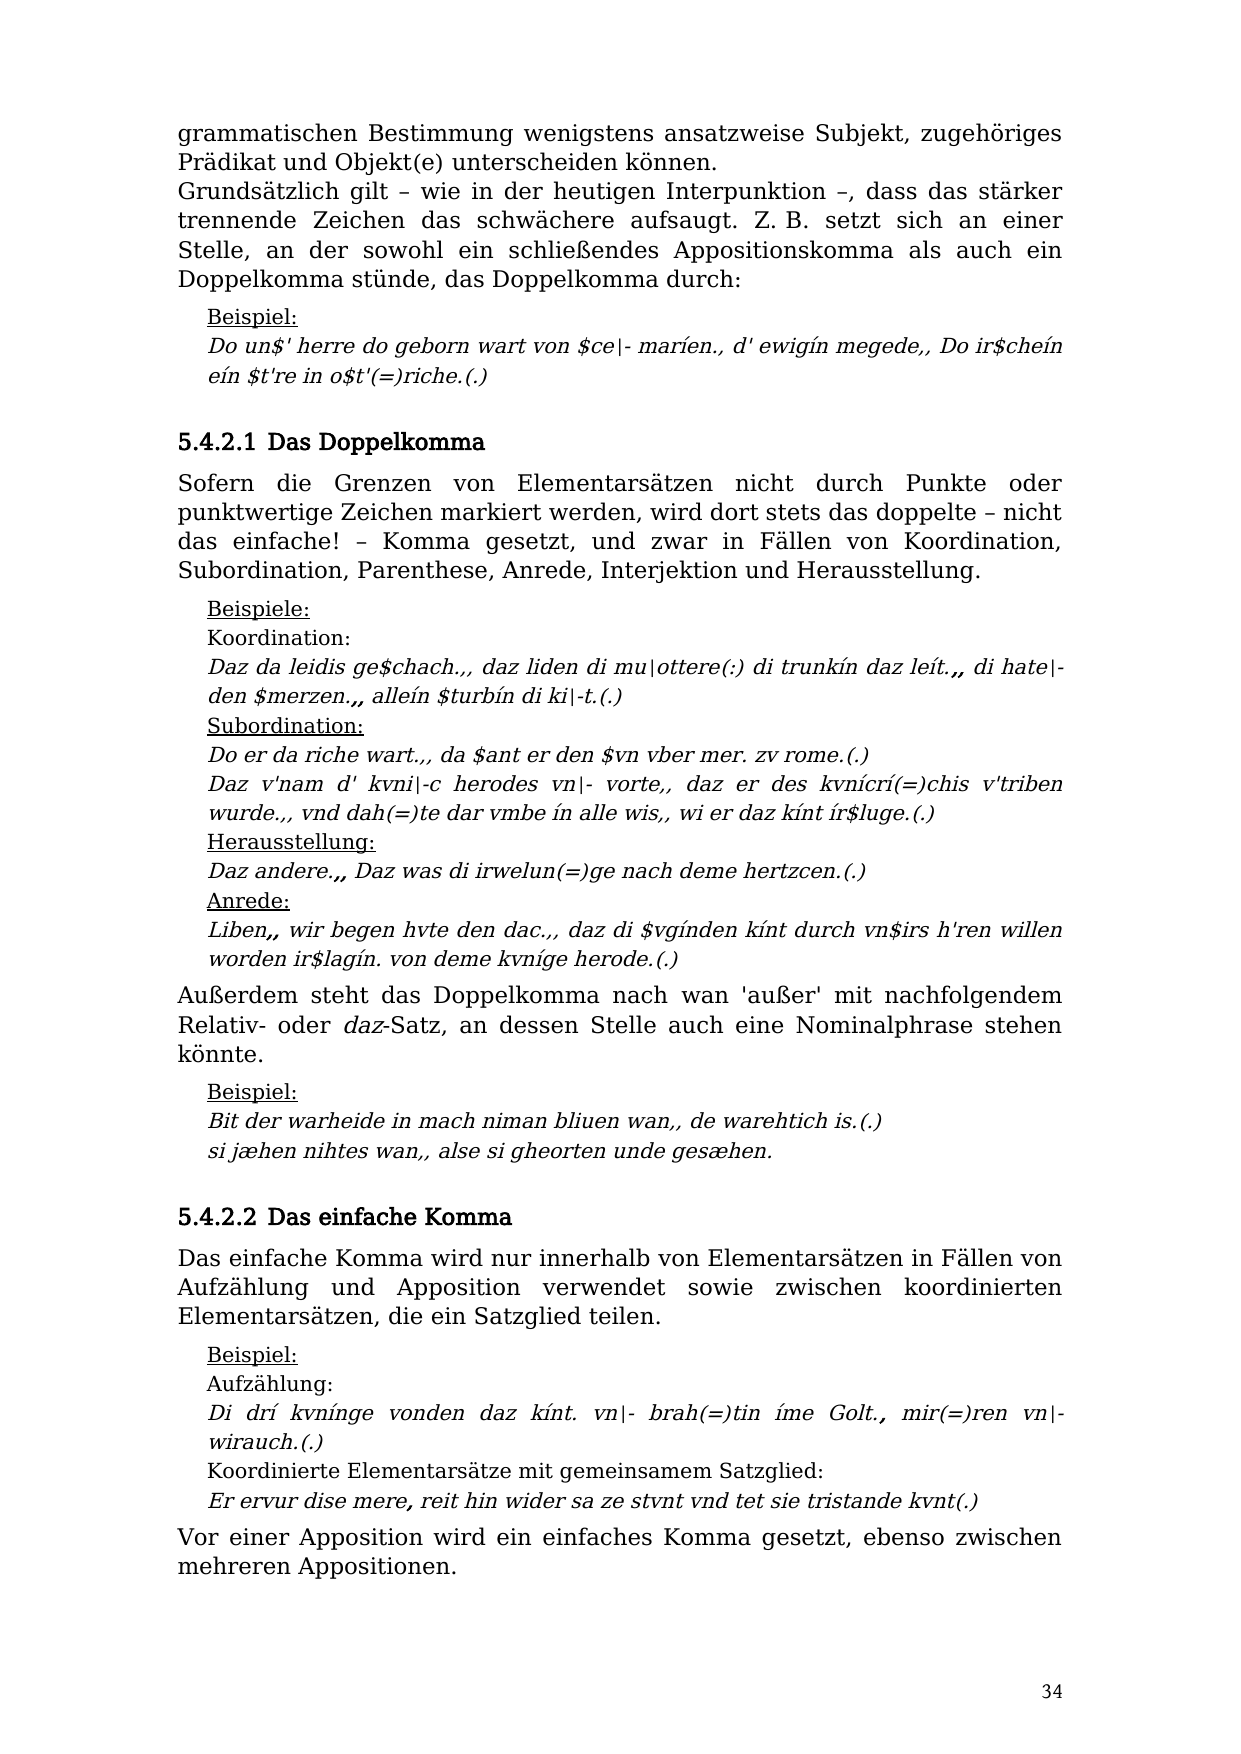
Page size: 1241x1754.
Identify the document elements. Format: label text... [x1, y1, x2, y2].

text Er ervur dise mere, reit hin wider sa ze stvnt vnd tet sie tristande kvnt(.) [207, 1485, 1063, 1514]
text Do un$' herre do geborn wart von $ce\- maríen., d' ewigín megede,, Do ir$cheín eín $t're in o$t'(=)riche.(.) [207, 331, 1063, 389]
text Das einfache Komma wird nur innerhalb von Elementarsätzen in Fällen von Aufzählung und Apposition verwendet sowie zwischen koordinierten Elementarsätzen, die ein Satzglied teilen. [177, 1243, 1063, 1331]
text Liben,, wir begen hvte den dac.,, daz di $vgínden kínt durch vn$irs h'ren willen worden ir$lagín. von deme kvníge herode.(.) [207, 914, 1063, 972]
text Daz andere.,, Daz was di irwelun(=)ge nach deme hertzcen.(.) [207, 856, 1063, 885]
subtitle Anrede: [207, 885, 1063, 914]
subtitle Subordination: [207, 710, 1063, 739]
subtitle Herausstellung: [207, 826, 1063, 856]
subtitle Das einfache Komma [177, 1201, 1063, 1231]
text Bit der warheide in mach niman bliuen wan,, de warehtich is.(.) [207, 1106, 1063, 1135]
subtitle Beispiele: [207, 593, 1063, 622]
text Di drí kvnínge vonden daz kínt. vn\- brah(=)tin íme Golt., mir(=)ren vn\- wirauch.(.) [207, 1397, 1063, 1456]
subtitle Beispiel: [207, 1339, 1063, 1368]
text Koordinierte Elementarsätze mit gemeinsamem Satzglied: [207, 1456, 1063, 1485]
text Aufzählung: [207, 1368, 1063, 1397]
subtitle Beispiel: [207, 301, 1063, 331]
text Koordination: [207, 622, 1063, 651]
text Vor einer Apposition wird ein einfaches Komma gesetzt, ebenso zwischen mehreren Appositionen. [177, 1522, 1063, 1581]
text Daz da leidis ge$chach.,, daz liden di mu\ottere(:) di trunkín daz leít.,, di hate\- den $merzen.,, alleín $turbín di ki\-t.(.) [207, 651, 1063, 710]
subtitle Beispiel: [207, 1076, 1063, 1106]
text grammatischen Bestimmung wenigstens ansatzweise Subjekt, zugehöriges Prädikat und Objekt(e) unterscheiden können. [177, 118, 1063, 176]
text Außerdem steht das Doppelkomma nach wan 'außer' mit nachfolgendem Relativ- oder daz-Satz, an dessen Stelle auch eine Nominalphrase stehen könnte. [177, 981, 1063, 1068]
text Grundsätzlich gilt – wie in der heutigen Interpunktion –, dass das stärker trennende Zeichen das schwächere aufsaugt. Z. B. setzt sich an einer Stelle, an der sowohl ein schließendes Appositionskomma als auch ein Doppelkomma stünde, das Doppelkomma durch: [177, 176, 1063, 293]
text Daz v'nam d' kvni\-c herodes vn\- vorte,, daz er des kvnícrí(=)chis v'triben wurde.,, vnd dah(=)te dar vmbe ín alle wis,, wi er daz kínt ír$luge.(.) [207, 768, 1063, 826]
subtitle Das Doppelkomma [177, 426, 1063, 456]
text si jæhen nihtes wan,, alse si gheorten unde gesæhen. [207, 1135, 1063, 1164]
text Sofern die Grenzen von Elementarsätzen nicht durch Punkte oder punktwertige Zeichen markiert werden, wird dort stets das doppelte – nicht das einfache! – Komma gesetzt, und zwar in Fällen von Koordination, Subordination, Parenthese, Anrede, Interjektion und Herausstellung. [177, 468, 1063, 585]
text Do er da riche wart.,, da $ant er den $vn vber mer. zv rome.(.) [207, 739, 1063, 768]
